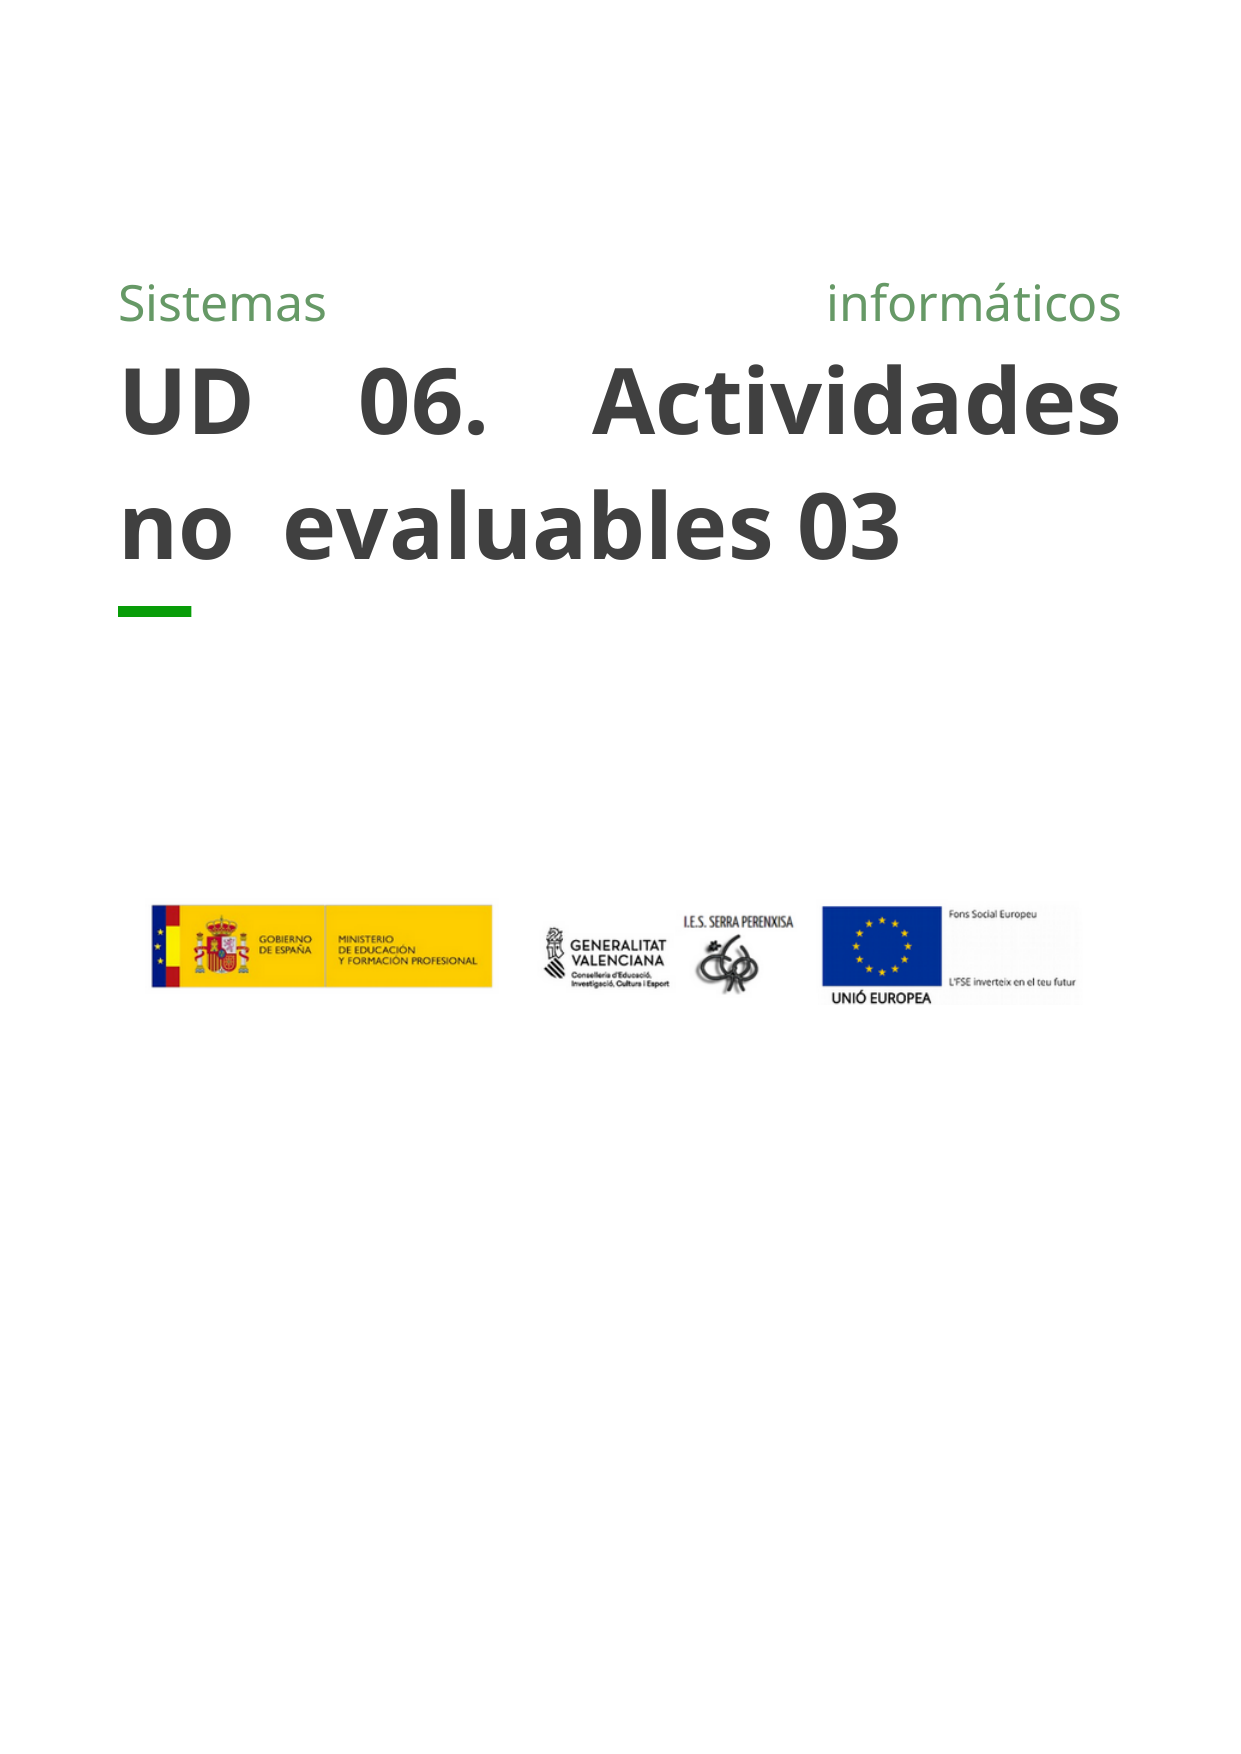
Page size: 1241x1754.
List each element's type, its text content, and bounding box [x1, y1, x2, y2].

picture [118, 606, 192, 617]
title Sistemas informáticos UD 06. Actividades no evaluables 03 [118, 268, 1122, 586]
picture [118, 885, 1123, 1005]
